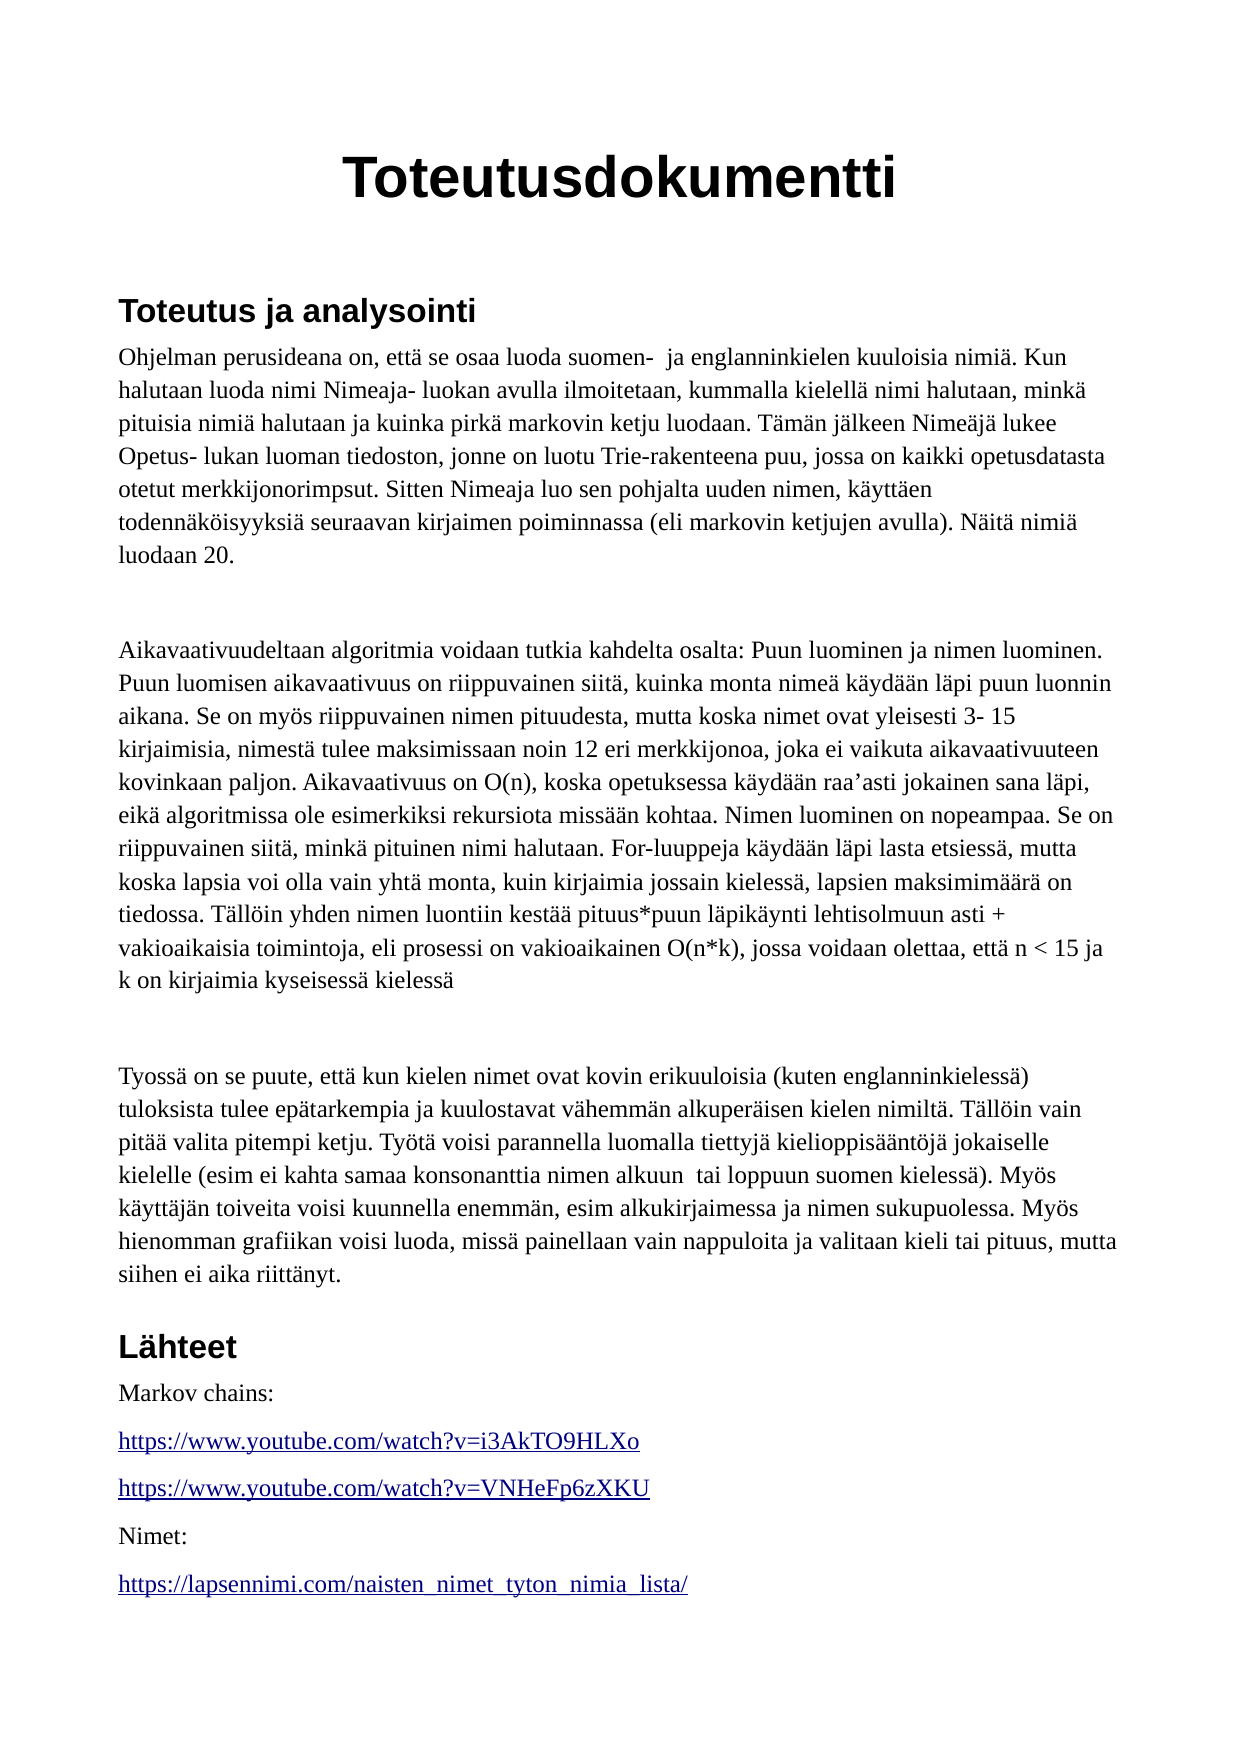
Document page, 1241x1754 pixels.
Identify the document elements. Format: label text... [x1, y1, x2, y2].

text https://lapsennimi.com/naisten_nimet_tyton_nimia_lista/ [118, 1569, 1122, 1597]
text Tyossä on se puute, että kun kielen nimet ovat kovin erikuuloisia (kuten englanninkielessä) tuloksista tulee epätarkempia ja kuulostavat vähemmän alkuperäisen kielen nimiltä. Tällöin vain pitää valita pitempi ketju. Työtä voisi parannella luomalla tiettyjä kielioppisääntöjä jokaiselle kielelle (esim ei kahta samaa konsonanttia nimen alkuun tai loppuun suomen kielessä). Myös käyttäjän toiveita voisi kuunnella enemmän, esim alkukirjaimessa ja nimen sukupuolessa. Myös hienomman grafiikan voisi luoda, missä painellaan vain nappuloita ja valitaan kieli tai pituus, mutta siihen ei aika riittänyt. [118, 1061, 1122, 1288]
text https://www.youtube.com/watch?v=VNHeFp6zXKU [118, 1473, 1122, 1502]
text Markov chains: [118, 1378, 1122, 1407]
text Nimet: [118, 1521, 1122, 1550]
subtitle Lähteet [118, 1327, 1122, 1366]
text Ohjelman perusideana on, että se osaa luoda suomen- ja englanninkielen kuuloisia nimiä. Kun halutaan luoda nimi Nimeaja- luokan avulla ilmoitetaan, kummalla kielellä nimi halutaan, minkä pituisia nimiä halutaan ja kuinka pirkä markovin ketju luodaan. Tämän jälkeen Nimeäjä lukee Opetus- lukan luoman tiedoston, jonne on luotu Trie-rakenteena puu, jossa on kaikki opetusdatasta otetut merkkijonorimpsut. Sitten Nimeaja luo sen pohjalta uuden nimen, käyttäen todennäköisyyksiä seuraavan kirjaimen poiminnassa (eli markovin ketjujen avulla). Näitä nimiä luodaan 20. [118, 342, 1122, 569]
text https://www.youtube.com/watch?v=i3AkTO9HLXo [118, 1426, 1122, 1455]
text Aikavaativuudeltaan algoritmia voidaan tutkia kahdelta osalta: Puun luominen ja nimen luominen. Puun luomisen aikavaativuus on riippuvainen siitä, kuinka monta nimeä käydään läpi puun luonnin aikana. Se on myös riippuvainen nimen pituudesta, mutta koska nimet ovat yleisesti 3- 15 kirjaimisia, nimestä tulee maksimissaan noin 12 eri merkkijonoa, joka ei vaikuta aikavaativuuteen kovinkaan paljon. Aikavaativuus on O(n), koska opetuksessa käydään raa’asti jokainen sana läpi, eikä algoritmissa ole esimerkiksi rekursiota missään kohtaa. Nimen luominen on nopeampaa. Se on riippuvainen siitä, minkä pituinen nimi halutaan. For-luuppeja käydään läpi lasta etsiessä, mutta koska lapsia voi olla vain yhtä monta, kuin kirjaimia jossain kielessä, lapsien maksimimäärä on tiedossa. Tällöin yhden nimen luontiin kestää pituus*puun läpikäynti lehtisolmuun asti + vakioaikaisia toimintoja, eli prosessi on vakioaikainen O(n*k), jossa voidaan olettaa, että n < 15 ja k on kirjaimia kyseisessä kielessä [118, 635, 1122, 994]
title Toteutusdokumentti [118, 143, 1122, 210]
subtitle Toteutus ja analysointi [118, 291, 1122, 329]
